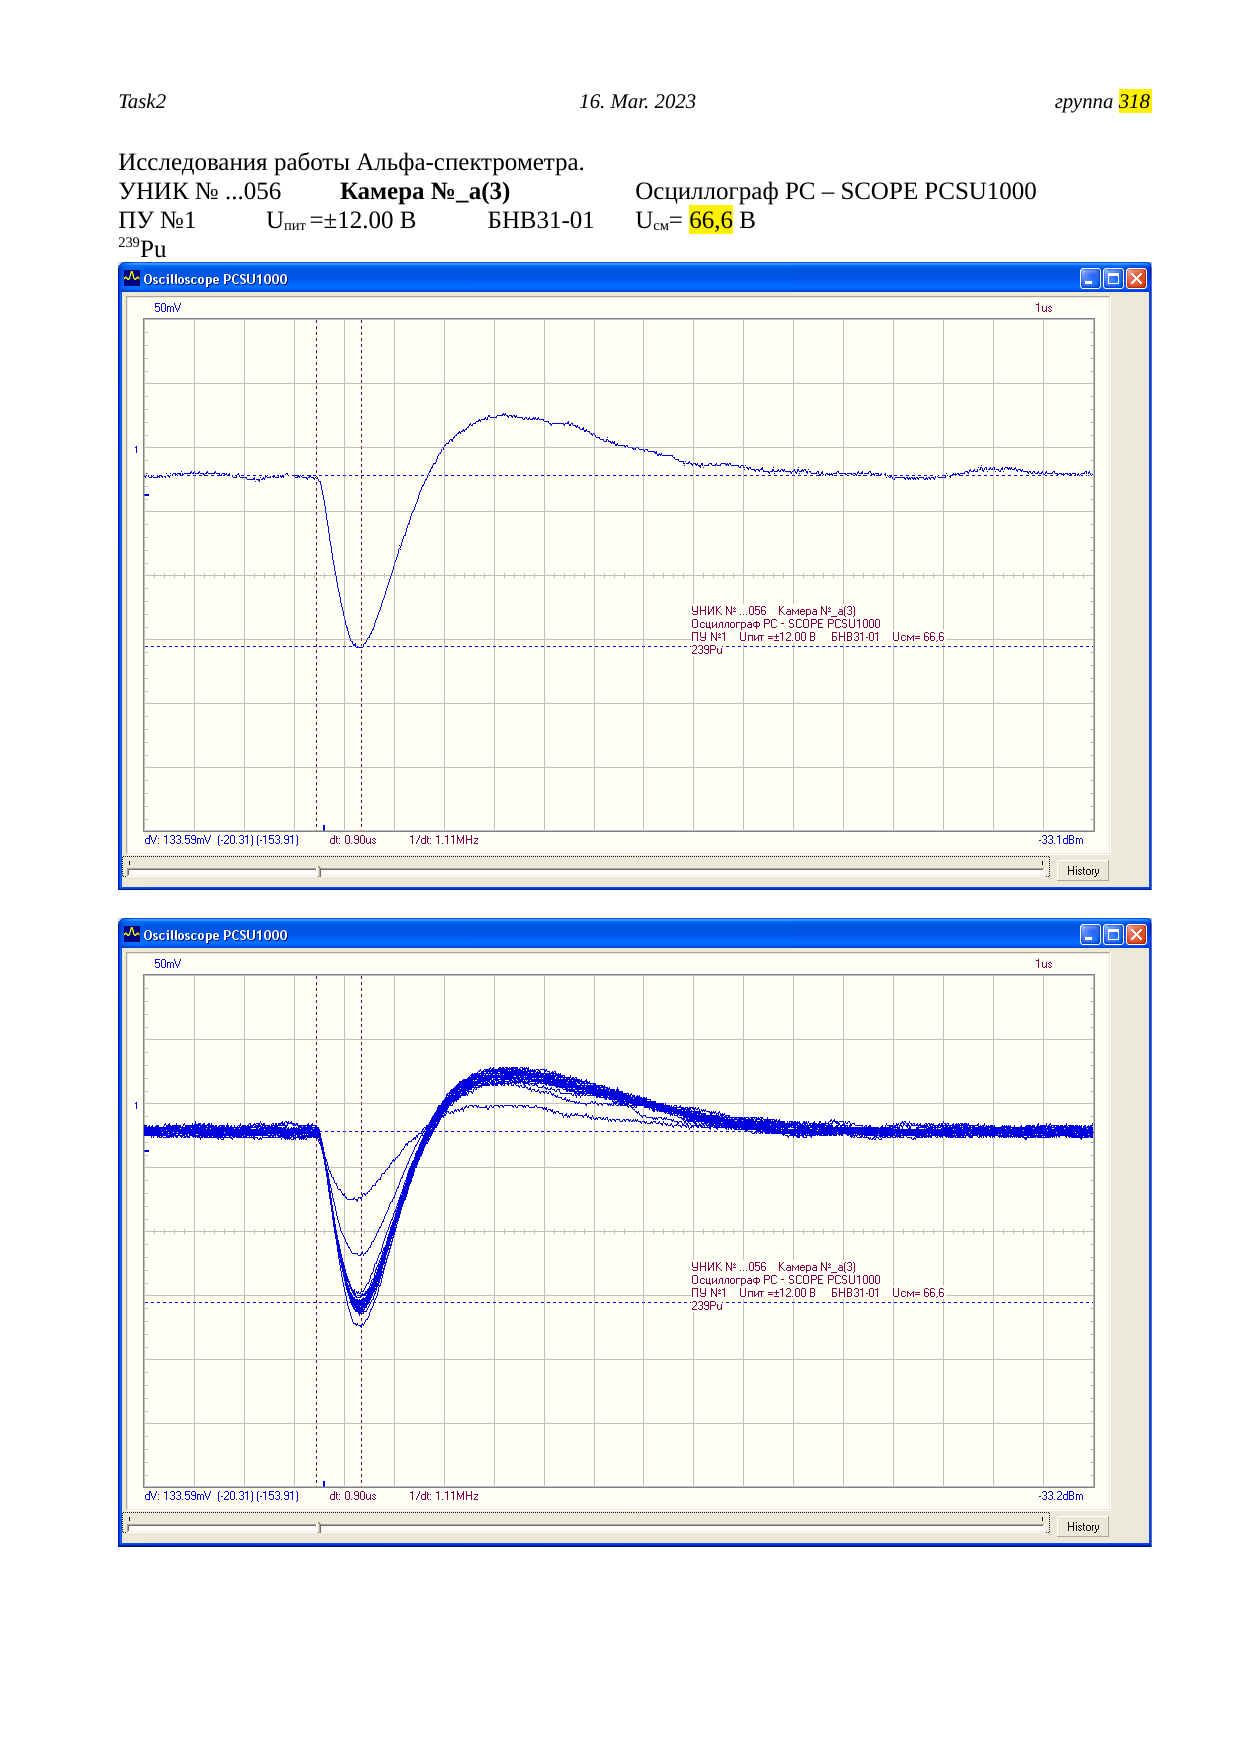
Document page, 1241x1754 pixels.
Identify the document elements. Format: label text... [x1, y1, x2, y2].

text ПУ №1 Uпит =±12.00 В БНВ31-01 Uсм= 66,6 В [118, 205, 1152, 234]
picture [118, 262, 1152, 890]
text УНИК № ...056 Камера №_a(3) Осциллограф PC – SCOPE PCSU1000 [118, 176, 1152, 205]
text 239Pu [118, 234, 1152, 262]
text Исследования работы Альфа-спектрометра. [118, 147, 1152, 176]
picture [118, 918, 1152, 1547]
